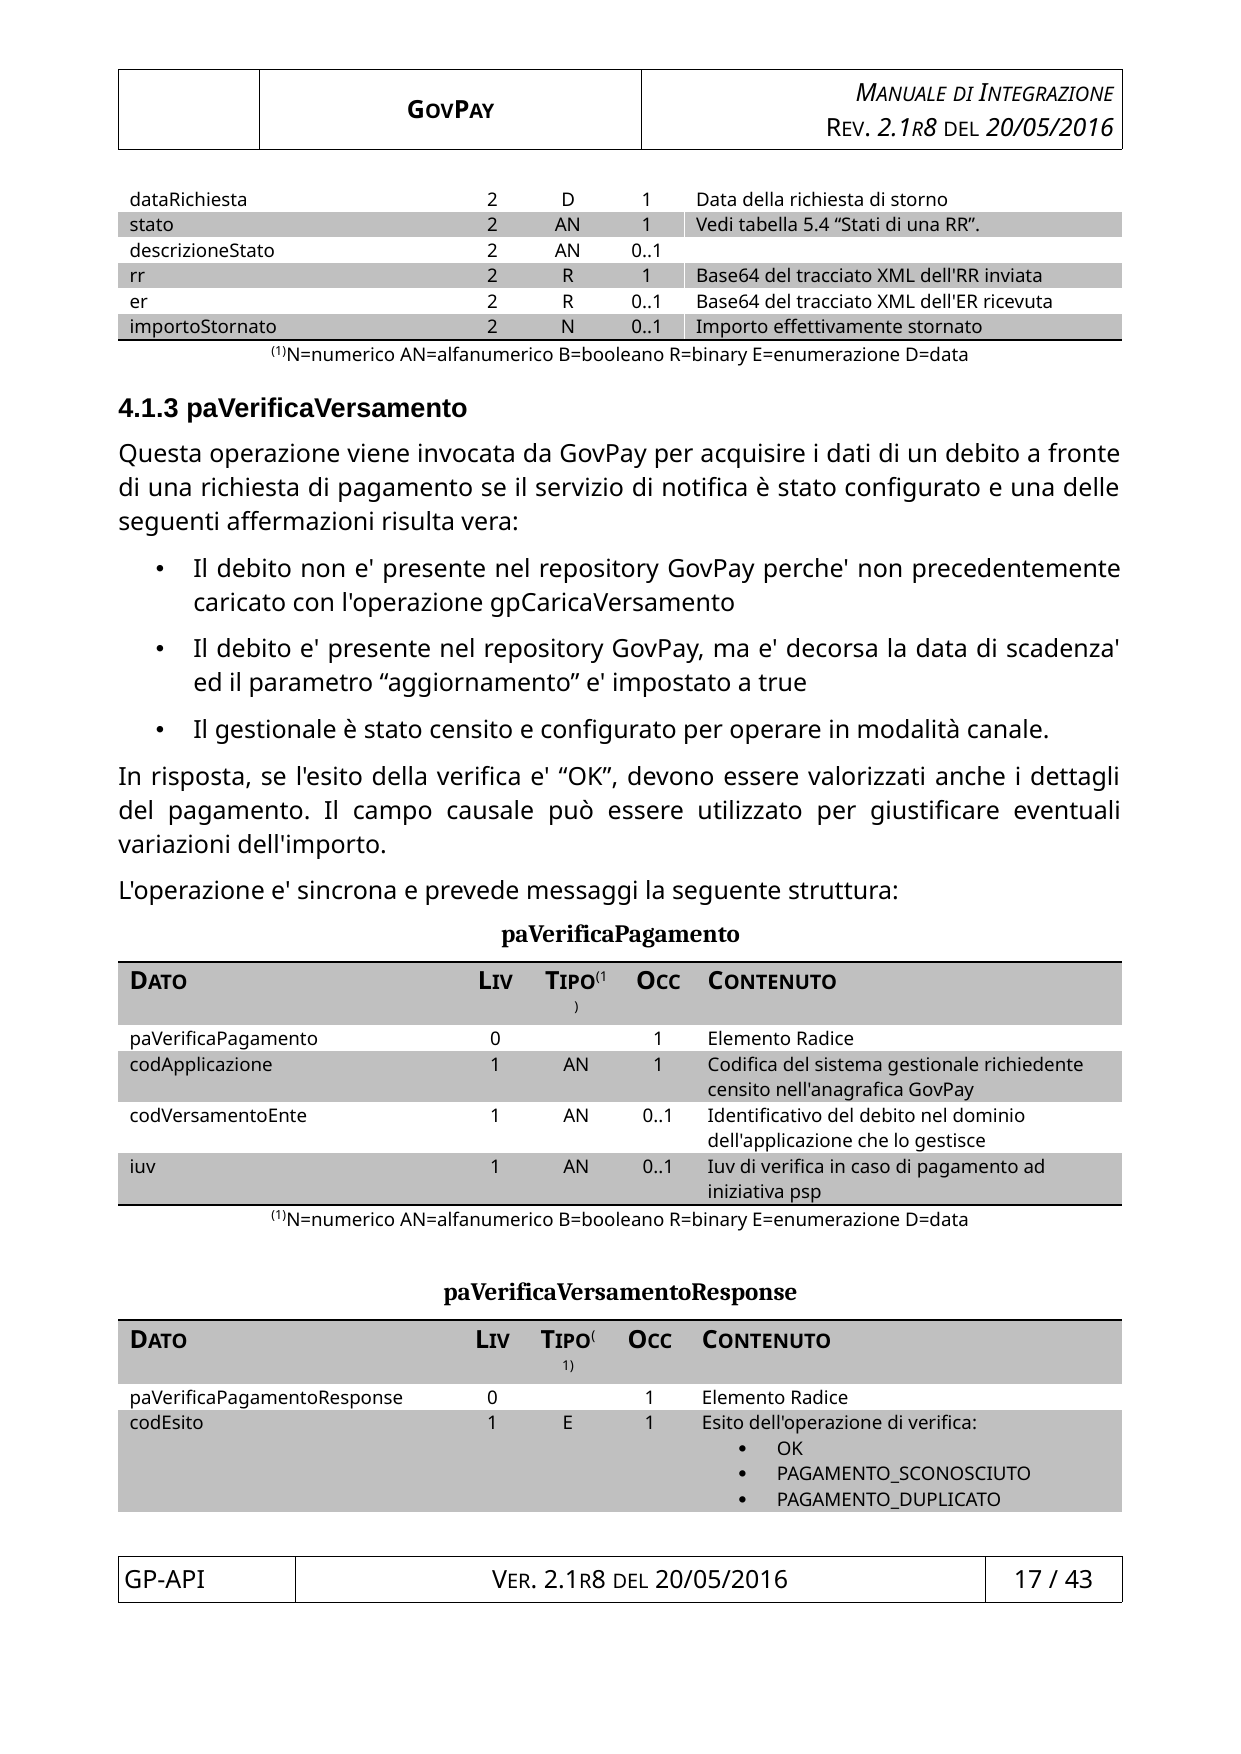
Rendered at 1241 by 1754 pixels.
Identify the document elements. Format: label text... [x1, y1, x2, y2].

table_cell descrizioneStato [118, 237, 458, 263]
subtitle paVerificaVersamento [118, 392, 1122, 423]
table_cell 1 [458, 1410, 526, 1512]
table_cell Identificativo del debito nel dominio dell'applicazione che lo gestisce [696, 1102, 1122, 1153]
table_cell 0..1 [620, 1102, 696, 1153]
table_cell N [526, 314, 609, 339]
table_cell dataRichiesta [118, 186, 458, 212]
table_cell er [118, 288, 458, 314]
table_cell Base64 del tracciato XML dell'RR inviata [685, 263, 1122, 288]
table_cell stato [118, 212, 458, 237]
table_cell Tipo(1) [532, 963, 620, 1025]
table_cell 2 [458, 314, 526, 339]
table_cell 1 [458, 1051, 532, 1102]
table_cell importoStornato [118, 314, 458, 339]
text (1)N=numerico AN=alfanumerico B=booleano R=binary E=enumerazione D=data [118, 341, 1122, 367]
table_cell 0 [458, 1384, 526, 1409]
table_cell Occ [620, 963, 696, 1025]
table_cell 2 [458, 186, 526, 212]
table_cell 2 [458, 263, 526, 288]
table_cell [526, 1384, 609, 1409]
table_cell paVerificaPagamentoResponse [118, 1384, 458, 1409]
table_cell 1 [620, 1025, 696, 1051]
table_cell Importo effettivamente stornato [685, 314, 1122, 339]
table_cell Iuv di verifica in caso di pagamento ad iniziativa psp [696, 1153, 1122, 1204]
table_cell Tipo(1) [526, 1321, 609, 1384]
table_cell AN [532, 1153, 620, 1204]
table_header paVerificaVersamentoResponse [118, 1278, 1122, 1319]
table_cell Occ [609, 1321, 690, 1384]
table_cell Vedi tabella 5.4 “Stati di una RR”. [685, 212, 1122, 237]
text Questa operazione viene invocata da GovPay per acquisire i dati di un debito a fronte di una richiesta di pagamento se il servizio di notifica è stato configurato e una delle seguenti affermazioni risulta vera: [118, 436, 1122, 538]
table_cell 1 [609, 1384, 690, 1409]
table_cell Codifica del sistema gestionale richiedente censito nell'anagrafica GovPay [696, 1051, 1122, 1102]
table_cell 2 [458, 212, 526, 237]
table_cell D [526, 186, 609, 212]
table_cell 0..1 [609, 314, 684, 339]
table_cell 1 [609, 212, 684, 237]
list Il debito non e' presente nel repository GovPay perche' non precedentemente caricato con l'operazione gpCaricaVersamento [156, 550, 1122, 618]
table_cell 1 [620, 1051, 696, 1102]
table_cell 1 [458, 1102, 532, 1153]
table_cell codEsito [118, 1410, 458, 1512]
table_header paVerificaPagamento [118, 920, 1122, 961]
table_cell [685, 237, 1122, 263]
table_cell Elemento Radice [690, 1384, 1122, 1409]
table_cell codApplicazione [118, 1051, 458, 1102]
table_cell 0..1 [609, 237, 684, 263]
table_cell [532, 1025, 620, 1051]
table_cell 0 [458, 1025, 532, 1051]
table_cell iuv [118, 1153, 458, 1204]
text (1)N=numerico AN=alfanumerico B=booleano R=binary E=enumerazione D=data [118, 1206, 1122, 1232]
table_cell 2 [458, 288, 526, 314]
table_cell 1 [609, 263, 684, 288]
table_cell Esito dell'operazione di verifica: OK PAGAMENTO_SCONOSCIUTO PAGAMENTO_DUPLICATO PAGAMENTO_SCADUTO PAGAMENTO_ANNULLATO [690, 1410, 1122, 1512]
table_cell E [526, 1410, 609, 1512]
text In risposta, se l'esito della verifica e' “OK”, devono essere valorizzati anche i dettagli del pagamento. Il campo causale può essere utilizzato per giustificare eventuali variazioni dell'importo. [118, 758, 1122, 860]
table_cell 2 [458, 237, 526, 263]
table_cell AN [526, 212, 609, 237]
table_cell 1 [458, 1153, 532, 1204]
table_cell R [526, 263, 609, 288]
table_cell Contenuto [690, 1321, 1122, 1384]
list Il debito e' presente nel repository GovPay, ma e' decorsa la data di scadenza' ed il parametro “aggiornamento” e' impostato a true [156, 631, 1122, 699]
table_cell AN [532, 1102, 620, 1153]
text L'operazione e' sincrona e prevede messaggi la seguente struttura: [118, 873, 1122, 907]
table_cell Dato [118, 963, 458, 1025]
table_cell Liv [458, 1321, 526, 1384]
table_cell 0..1 [609, 288, 684, 314]
table_cell R [526, 288, 609, 314]
table_cell Dato [118, 1321, 458, 1384]
list Il gestionale è stato censito e configurato per operare in modalità canale. [156, 712, 1122, 746]
table_cell AN [532, 1051, 620, 1102]
table_cell Data della richiesta di storno [685, 186, 1122, 212]
table_cell rr [118, 263, 458, 288]
table_cell 1 [609, 186, 684, 212]
table_cell paVerificaPagamento [118, 1025, 458, 1051]
table_cell codVersamentoEnte [118, 1102, 458, 1153]
table_cell 0..1 [620, 1153, 696, 1204]
table_cell Elemento Radice [696, 1025, 1122, 1051]
table_cell AN [526, 237, 609, 263]
table_cell 1 [609, 1410, 690, 1512]
table_cell Liv [458, 963, 532, 1025]
table_cell Contenuto [696, 963, 1122, 1025]
table_cell Base64 del tracciato XML dell'ER ricevuta [685, 288, 1122, 314]
